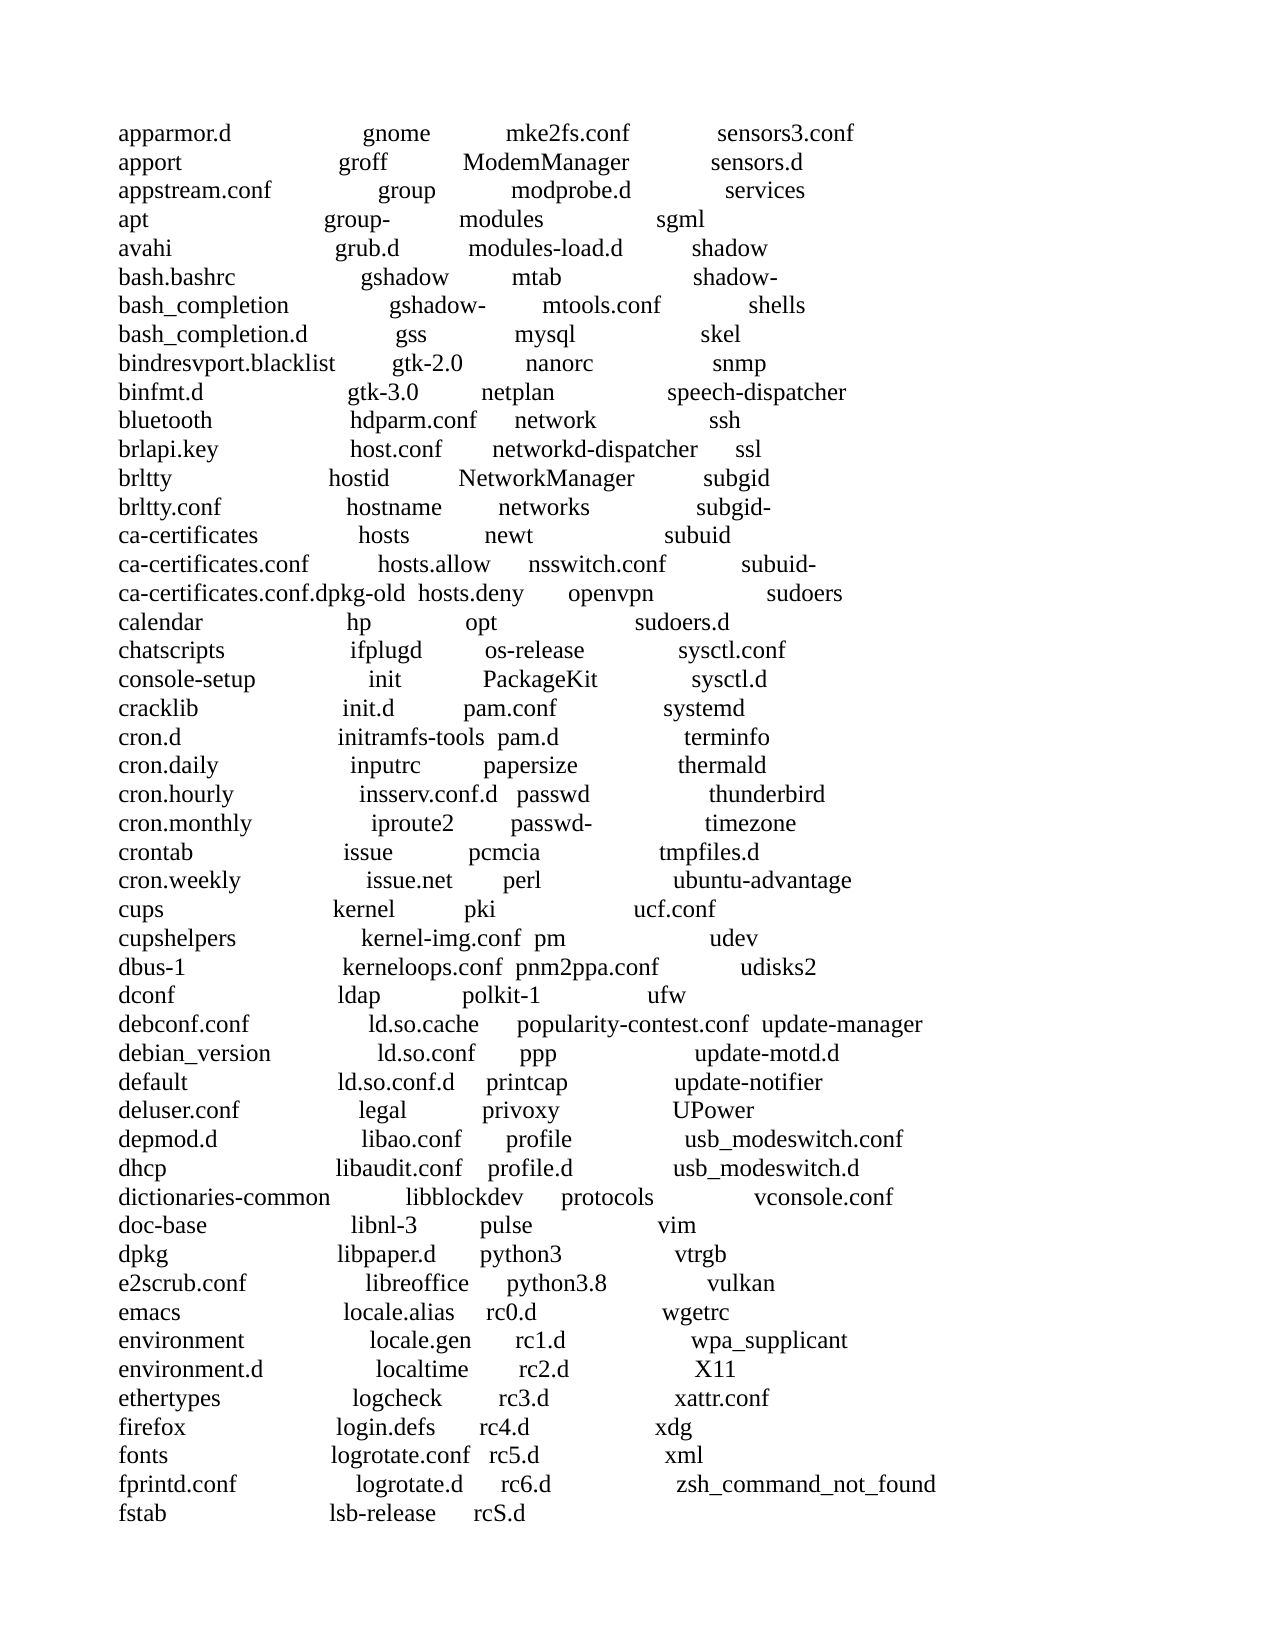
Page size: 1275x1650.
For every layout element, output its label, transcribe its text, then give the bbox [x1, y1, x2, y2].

text fonts logrotate.conf rc5.d xml [118, 1441, 1157, 1469]
text console-setup init PackageKit sysctl.d [118, 664, 1157, 693]
text e2scrub.conf libreoffice python3.8 vulkan [118, 1268, 1157, 1297]
text default ld.so.conf.d printcap update-notifier [118, 1067, 1157, 1096]
text apt group- modules sgml [118, 204, 1157, 233]
text crontab issue pcmcia tmpfiles.d [118, 837, 1157, 866]
text cron.weekly issue.net perl ubuntu-advantage [118, 866, 1157, 894]
text brltty hostid NetworkManager subgid [118, 463, 1157, 492]
text ethertypes logcheck rc3.d xattr.conf [118, 1383, 1157, 1412]
text cracklib init.d pam.conf systemd [118, 693, 1157, 722]
text fstab lsb-release rcS.d [118, 1498, 1157, 1527]
text brltty.conf hostname networks subgid- [118, 492, 1157, 521]
text cups kernel pki ucf.conf [118, 894, 1157, 923]
text bindresvport.blacklist gtk-2.0 nanorc snmp [118, 348, 1157, 377]
text appstream.conf group modprobe.d services [118, 176, 1157, 204]
text brlapi.key host.conf networkd-dispatcher ssl [118, 434, 1157, 463]
text bash.bashrc gshadow mtab shadow- [118, 262, 1157, 291]
text chatscripts ifplugd os-release sysctl.conf [118, 636, 1157, 664]
text cron.d initramfs-tools pam.d terminfo [118, 722, 1157, 751]
text dpkg libpaper.d python3 vtrgb [118, 1239, 1157, 1268]
text avahi grub.d modules-load.d shadow [118, 233, 1157, 262]
text depmod.d libao.conf profile usb_modeswitch.conf [118, 1124, 1157, 1153]
text firefox login.defs rc4.d xdg [118, 1412, 1157, 1441]
text dconf ldap polkit-1 ufw [118, 981, 1157, 1009]
text dhcp libaudit.conf profile.d usb_modeswitch.d [118, 1153, 1157, 1182]
text dbus-1 kerneloops.conf pnm2ppa.conf udisks2 [118, 952, 1157, 981]
text doc-base libnl-3 pulse vim [118, 1211, 1157, 1239]
text environment locale.gen rc1.d wpa_supplicant [118, 1326, 1157, 1354]
text apport groff ModemManager sensors.d [118, 147, 1157, 176]
text bash_completion gshadow- mtools.conf shells [118, 291, 1157, 319]
text ca-certificates.conf.dpkg-old hosts.deny openvpn sudoers [118, 578, 1157, 607]
text bash_completion.d gss mysql skel [118, 319, 1157, 348]
text fprintd.conf logrotate.d rc6.d zsh_command_not_found [118, 1469, 1157, 1498]
text ca-certificates.conf hosts.allow nsswitch.conf subuid- [118, 549, 1157, 578]
text cupshelpers kernel-img.conf pm udev [118, 923, 1157, 952]
text environment.d localtime rc2.d X11 [118, 1354, 1157, 1383]
text dictionaries-common libblockdev protocols vconsole.conf [118, 1182, 1157, 1211]
text ca-certificates hosts newt subuid [118, 521, 1157, 549]
text binfmt.d gtk-3.0 netplan speech-dispatcher [118, 377, 1157, 406]
text debian_version ld.so.conf ppp update-motd.d [118, 1038, 1157, 1067]
text emacs locale.alias rc0.d wgetrc [118, 1297, 1157, 1326]
text deluser.conf legal privoxy UPower [118, 1096, 1157, 1124]
text debconf.conf ld.so.cache popularity-contest.conf update-manager [118, 1009, 1157, 1038]
text calendar hp opt sudoers.d [118, 607, 1157, 636]
text bluetooth hdparm.conf network ssh [118, 406, 1157, 434]
text cron.hourly insserv.conf.d passwd thunderbird [118, 779, 1157, 808]
text cron.daily inputrc papersize thermald [118, 751, 1157, 779]
text cron.monthly iproute2 passwd- timezone [118, 808, 1157, 837]
text apparmor.d gnome mke2fs.conf sensors3.conf [118, 118, 1157, 147]
